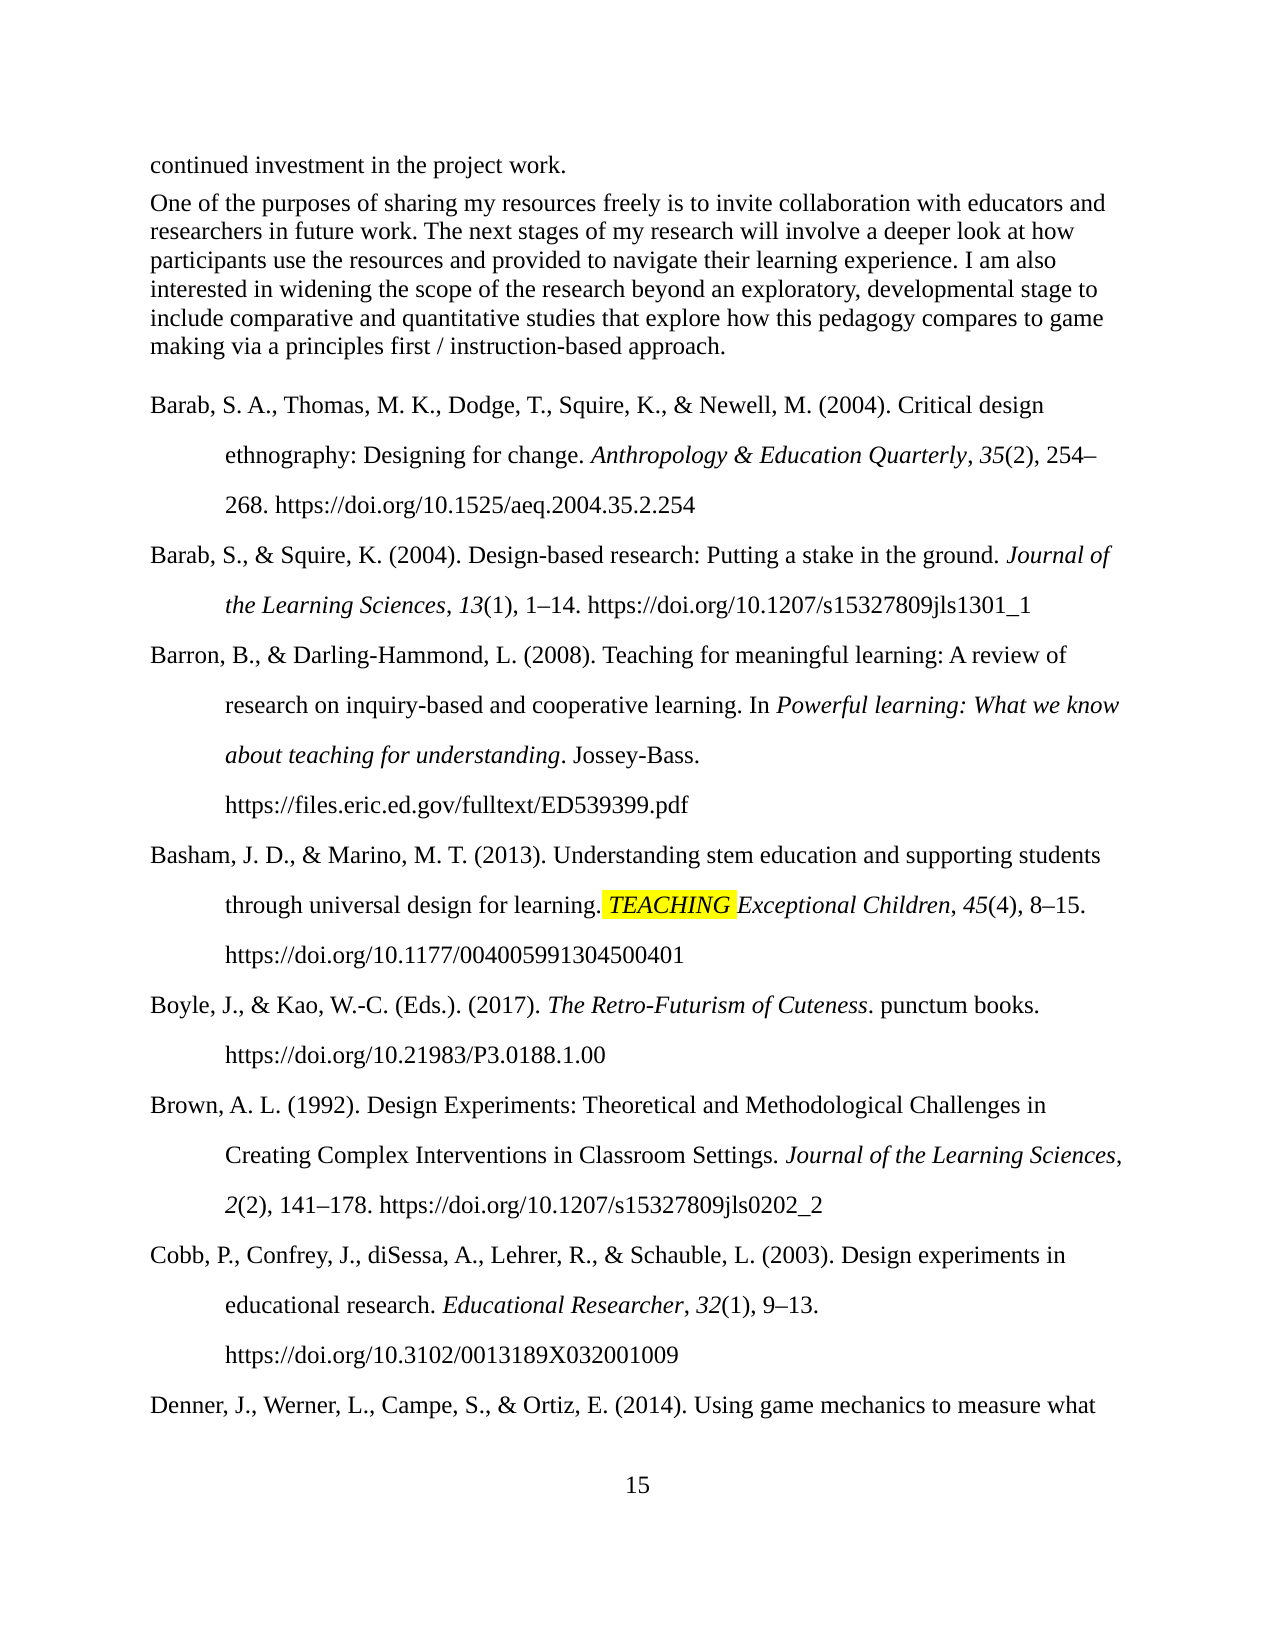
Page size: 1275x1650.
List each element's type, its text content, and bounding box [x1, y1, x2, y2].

text Barab, S., & Squire, K. (2004). Design-based research: Putting a stake in the ground. Journal of the Learning Sciences, 13(1), 1–14. https://doi.org/10.1207/s15327809jls1301_1 [150, 519, 1125, 619]
text Barab, S. A., Thomas, M. K., Dodge, T., Squire, K., & Newell, M. (2004). Critical design ethnography: Designing for change. Anthropology & Education Quarterly, 35(2), 254–268. https://doi.org/10.1525/aeq.2004.35.2.254 [150, 369, 1125, 519]
text Brown, A. L. (1992). Design Experiments: Theoretical and Methodological Challenges in Creating Complex Interventions in Classroom Settings. Journal of the Learning Sciences, 2(2), 141–178. https://doi.org/10.1207/s15327809jls0202_2 [150, 1069, 1125, 1219]
text Boyle, J., & Kao, W.-C. (Eds.). (2017). The Retro-Futurism of Cuteness. punctum books. https://doi.org/10.21983/P3.0188.1.00 [150, 969, 1125, 1069]
text Denner, J., Werner, L., Campe, S., & Ortiz, E. (2014). Using game mechanics to measure what [150, 1369, 1125, 1419]
text Cobb, P., Confrey, J., diSessa, A., Lehrer, R., & Schauble, L. (2003). Design experiments in educational research. Educational Researcher, 32(1), 9–13. https://doi.org/10.3102/0013189X032001009 [150, 1219, 1125, 1369]
text Barron, B., & Darling-Hammond, L. (2008). Teaching for meaningful learning: A review of research on inquiry-based and cooperative learning. In Powerful learning: What we know about teaching for understanding. Jossey-Bass. https://files.eric.ed.gov/fulltext/ED539399.pdf [150, 619, 1125, 819]
text One of the purposes of sharing my resources freely is to invite collaboration with educators and researchers in future work. The next stages of my research will involve a deeper look at how participants use the resources and provided to navigate their learning experience. I am also interested in widening the scope of the research beyond an exploratory, developmental stage to include comparative and quantitative studies that explore how this pedagogy compares to game making via a principles first / instruction-based approach. [150, 188, 1125, 360]
text Basham, J. D., & Marino, M. T. (2013). Understanding stem education and supporting students through universal design for learning. TEACHING Exceptional Children, 45(4), 8–15. https://doi.org/10.1177/004005991304500401 [150, 819, 1125, 969]
text continued investment in the project work. [150, 150, 1125, 179]
